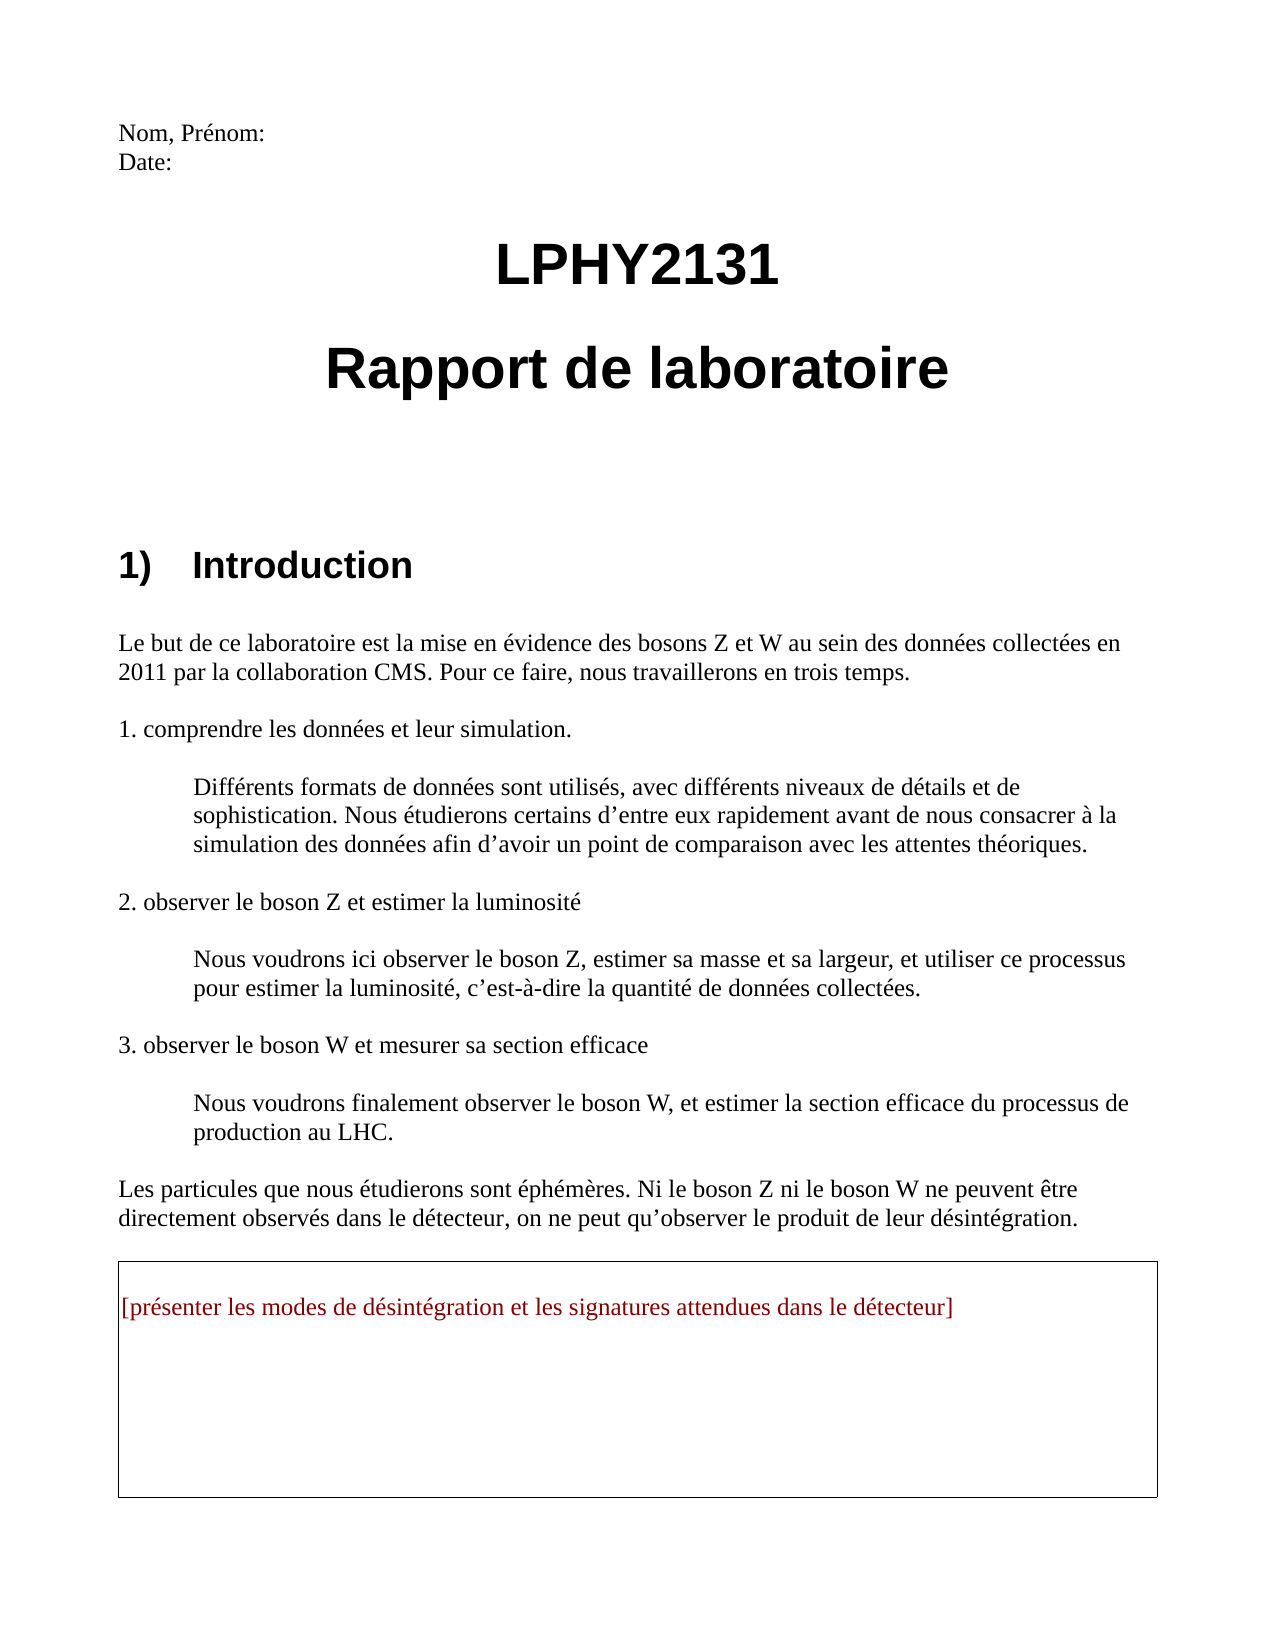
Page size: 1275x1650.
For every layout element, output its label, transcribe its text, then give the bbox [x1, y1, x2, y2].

text 2. observer le boson Z et estimer la luminosité [118, 887, 1157, 916]
text Date: [118, 147, 1157, 176]
text Le but de ce laboratoire est la mise en évidence des bosons Z et W au sein des données collectées en 2011 par la collaboration CMS. Pour ce faire, nous travaillerons en trois temps. [118, 628, 1157, 686]
text Nous voudrons ici observer le boson Z, estimer sa masse et sa largeur, et utiliser ce processus pour estimer la luminosité, c’est-à-dire la quantité de données collectées. [193, 944, 1157, 1002]
title Rapport de laboratoire [118, 334, 1157, 401]
title LPHY2131 [118, 229, 1157, 296]
text Différents formats de données sont utilisés, avec différents niveaux de détails et de sophistication. Nous étudierons certains d’entre eux rapidement avant de nous consacrer à la simulation des données afin d’avoir un point de comparaison avec les attentes théoriques. [193, 772, 1157, 858]
subtitle Introduction [118, 543, 1157, 587]
text Nom, Prénom: [118, 118, 1157, 147]
text 1. comprendre les données et leur simulation. [118, 714, 1157, 743]
text Nous voudrons finalement observer le boson W, et estimer la section efficace du processus de production au LHC. [193, 1088, 1157, 1146]
text [présenter les modes de désintégration et les signatures attendues dans le détecteur] [119, 1289, 1157, 1321]
text 3. observer le boson W et mesurer sa section efficace [118, 1031, 1157, 1059]
text Les particules que nous étudierons sont éphémères. Ni le boson Z ni le boson W ne peuvent être directement observés dans le détecteur, on ne peut qu’observer le produit de leur désintégration. [118, 1174, 1157, 1232]
